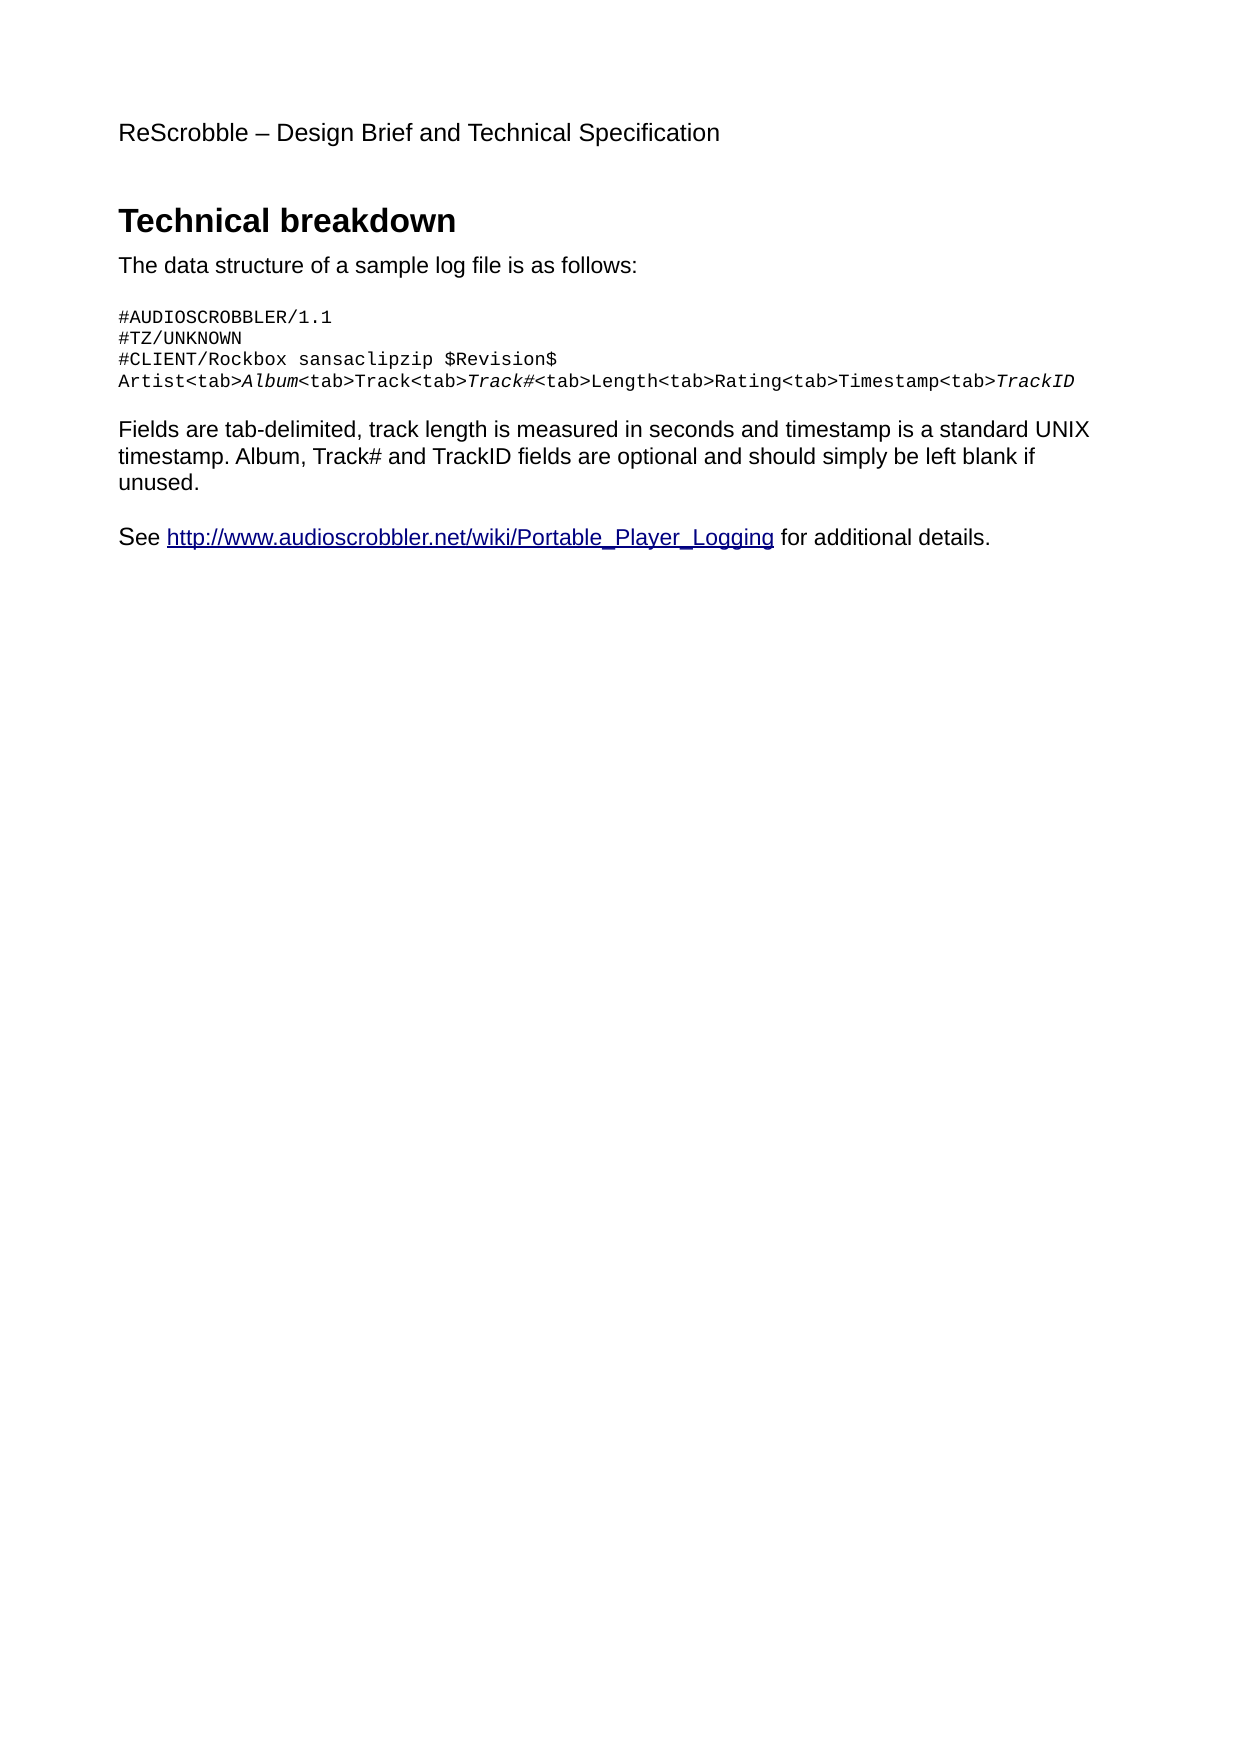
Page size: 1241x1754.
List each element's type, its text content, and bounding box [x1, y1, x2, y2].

text #AUDIOSCROBBLER/1.1 #TZ/UNKNOWN #CLIENT/Rockbox sansaclipzip $Revision$ Artist<tab>Album<tab>Track<tab>Track#<tab>Length<tab>Rating<tab>Timestamp<tab>TrackID [118, 308, 1122, 393]
text The data structure of a sample log file is as follows: [118, 252, 1122, 279]
text See http://www.audioscrobbler.net/wiki/Portable_Player_Logging for additional details. [118, 522, 1122, 550]
text Fields are tab-delimited, track length is measured in seconds and timestamp is a standard UNIX timestamp. Album, Track# and TrackID fields are optional and should simply be left blank if unused. [118, 416, 1122, 522]
subtitle Technical breakdown [118, 201, 1122, 240]
